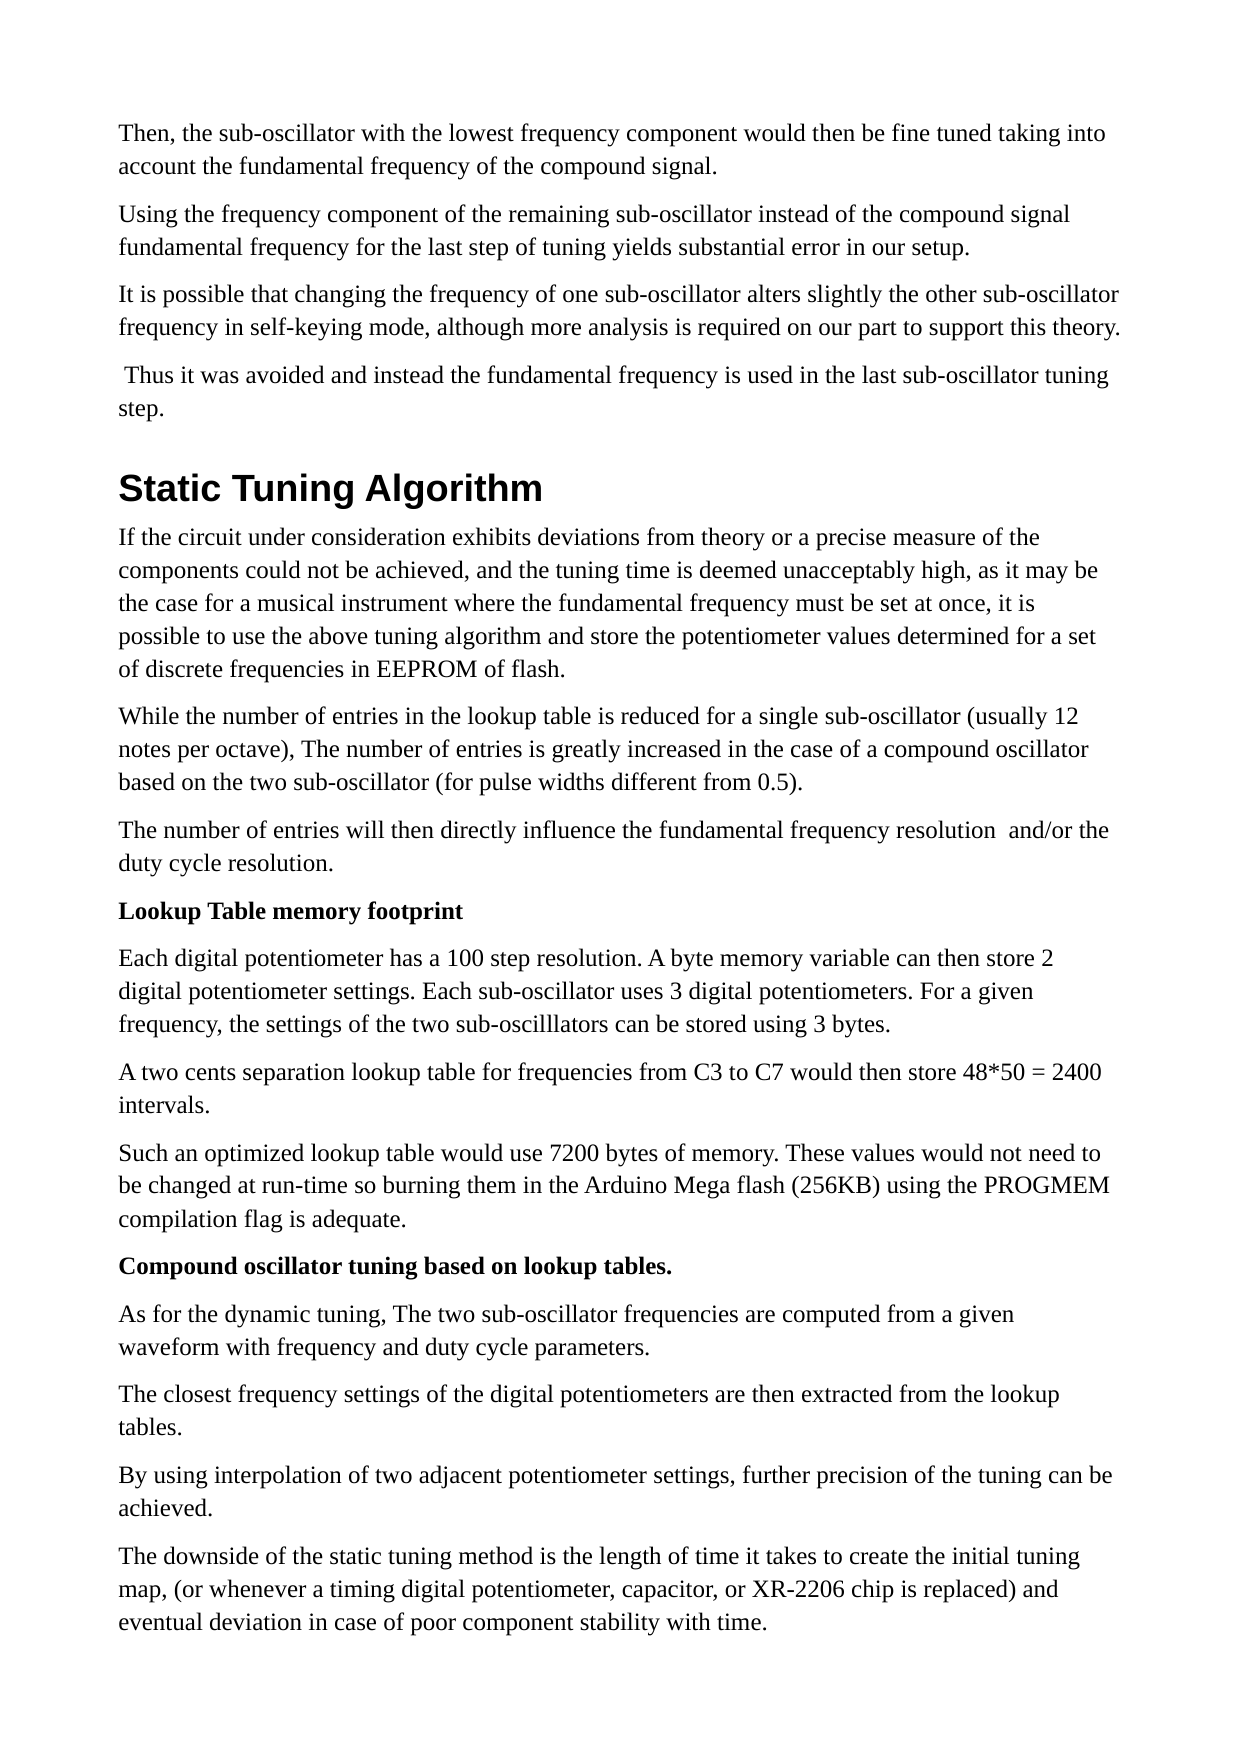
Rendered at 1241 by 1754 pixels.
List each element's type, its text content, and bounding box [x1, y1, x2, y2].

text It is possible that changing the frequency of one sub-oscillator alters slightly the other sub-oscillator frequency in self-keying mode, although more analysis is required on our part to support this theory. [118, 279, 1122, 341]
subtitle Static Tuning Algorithm [118, 466, 1122, 509]
text The closest frequency settings of the digital potentiometers are then extracted from the lookup tables. [118, 1379, 1122, 1441]
text While the number of entries in the lookup table is reduced for a single sub-oscillator (usually 12 notes per octave), The number of entries is greatly increased in the case of a compound oscillator based on the two sub-oscillator (for pulse widths different from 0.5). [118, 701, 1122, 796]
text Then, the sub-oscillator with the lowest frequency component would then be fine tuned taking into account the fundamental frequency of the compound signal. [118, 118, 1122, 180]
text A two cents separation lookup table for frequencies from C3 to C7 would then store 48*50 = 2400 intervals. [118, 1057, 1122, 1119]
text Using the frequency component of the remaining sub-oscillator instead of the compound signal fundamental frequency for the last step of tuning yields substantial error in our setup. [118, 199, 1122, 261]
text Thus it was avoided and instead the fundamental frequency is used in the last sub-oscillator tuning step. [118, 360, 1122, 422]
text Such an optimized lookup table would use 7200 bytes of memory. These values would not need to be changed at run-time so burning them in the Arduino Mega flash (256KB) using the PROGMEM compilation flag is adequate. [118, 1138, 1122, 1232]
text Compound oscillator tuning based on lookup tables. [118, 1251, 1122, 1280]
text Lookup Table memory footprint [118, 896, 1122, 924]
text As for the dynamic tuning, The two sub-oscillator frequencies are computed from a given waveform with frequency and duty cycle parameters. [118, 1299, 1122, 1361]
text The number of entries will then directly influence the fundamental frequency resolution and/or the duty cycle resolution. [118, 815, 1122, 877]
text The downside of the static tuning method is the length of time it takes to create the initial tuning map, (or whenever a timing digital potentiometer, capacitor, or XR-2206 chip is replaced) and eventual deviation in case of poor component stability with time. [118, 1541, 1122, 1636]
text By using interpolation of two adjacent potentiometer settings, further precision of the tuning can be achieved. [118, 1460, 1122, 1522]
text Each digital potentiometer has a 100 step resolution. A byte memory variable can then store 2 digital potentiometer settings. Each sub-oscillator uses 3 digital potentiometers. For a given frequency, the settings of the two sub-oscilllators can be stored using 3 bytes. [118, 943, 1122, 1038]
text If the circuit under consideration exhibits deviations from theory or a precise measure of the components could not be achieved, and the tuning time is deemed unacceptably high, as it may be the case for a musical instrument where the fundamental frequency must be set at once, it is possible to use the above tuning algorithm and store the potentiometer values determined for a set of discrete frequencies in EEPROM of flash. [118, 522, 1122, 683]
